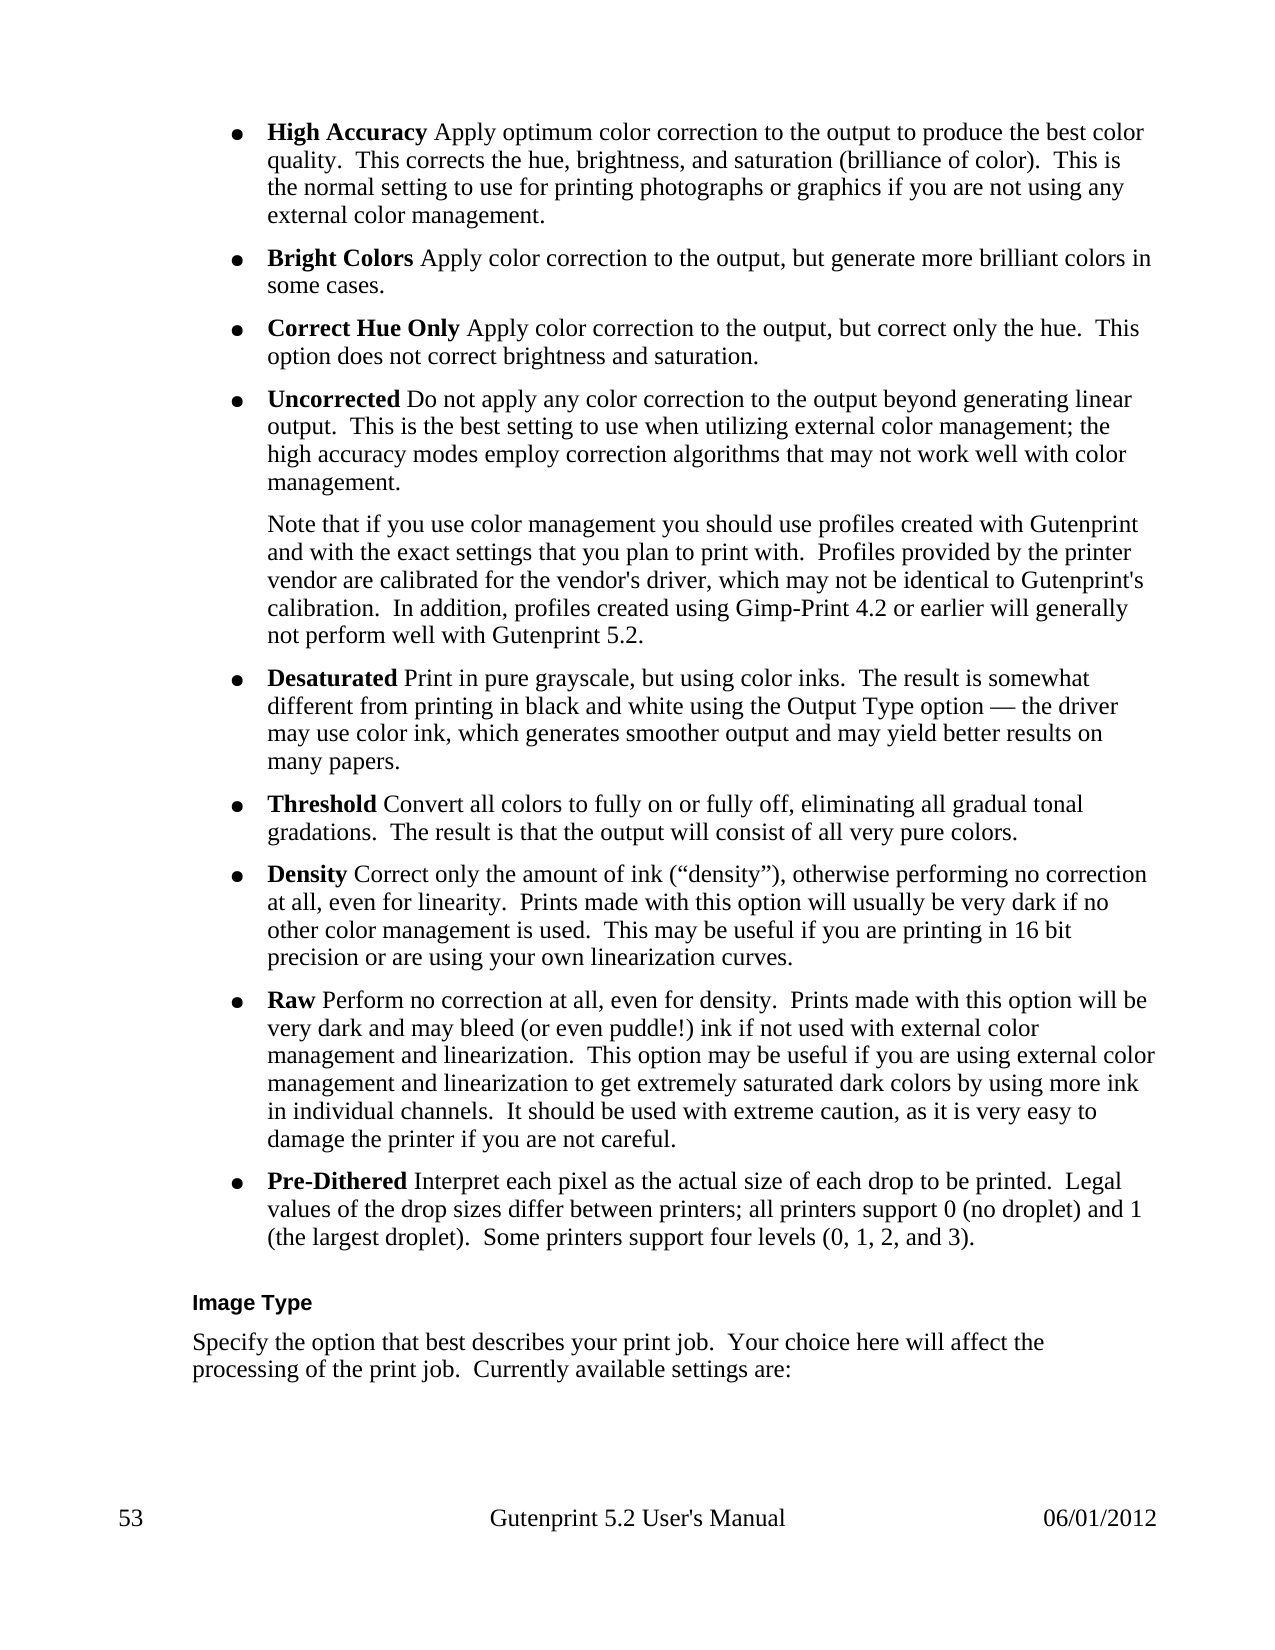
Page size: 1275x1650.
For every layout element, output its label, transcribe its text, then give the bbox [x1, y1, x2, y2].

subtitle Image Type [192, 1291, 1157, 1315]
list Correct Hue Only Apply color correction to the output, but correct only the hue. This option does not correct brightness and saturation. [229, 314, 1157, 370]
list Density Correct only the amount of ink (“density”), otherwise performing no correction at all, even for linearity. Prints made with this option will usually be very dark if no other color management is used. This may be useful if you are printing in 16 bit precision or are using your own linearization curves. [229, 860, 1157, 971]
list Pre-Dithered Interpret each pixel as the actual size of each drop to be printed. Legal values of the drop sizes differ between printers; all printers support 0 (no droplet) and 1 (the largest droplet). Some printers support four levels (0, 1, 2, and 3). [229, 1167, 1157, 1251]
list Note that if you use color management you should use profiles created with Gutenprint and with the exact settings that you plan to print with. Profiles provided by the printer vendor are calibrated for the vendor's driver, which may not be identical to Gutenprint's calibration. In addition, profiles created using Gimp-Print 4.2 or earlier will generally not perform well with Gutenprint 5.2. [229, 511, 1157, 649]
list Bright Colors Apply color correction to the output, but generate more brilliant colors in some cases. [229, 244, 1157, 299]
list Raw Perform no correction at all, even for density. Prints made with this option will be very dark and may bleed (or even puddle!) ink if not used with external color management and linearization. This option may be useful if you are using external color management and linearization to get extremely saturated dark colors by using more ink in individual channels. It should be used with extreme caution, as it is very easy to damage the printer if you are not careful. [229, 986, 1157, 1152]
list High Accuracy Apply optimum color correction to the output to produce the best color quality. This corrects the hue, brightness, and saturation (brilliance of color). This is the normal setting to use for printing photographs or graphics if you are not using any external color management. [229, 118, 1157, 229]
list Threshold Convert all colors to fully on or fully off, eliminating all gradual tonal gradations. The result is that the output will consist of all very pure colors. [229, 790, 1157, 845]
text Specify the option that best describes your print job. Your choice here will affect the processing of the print job. Currently available settings are: [192, 1328, 1157, 1383]
list Uncorrected Do not apply any color correction to the output beyond generating linear output. This is the best setting to use when utilizing external color management; the high accuracy modes employ correction algorithms that may not work well with color management. [229, 385, 1157, 496]
list Desaturated Print in pure grayscale, but using color inks. The result is somewhat different from printing in black and white using the Output Type option — the driver may use color ink, which generates smoother output and may yield better results on many papers. [229, 664, 1157, 775]
